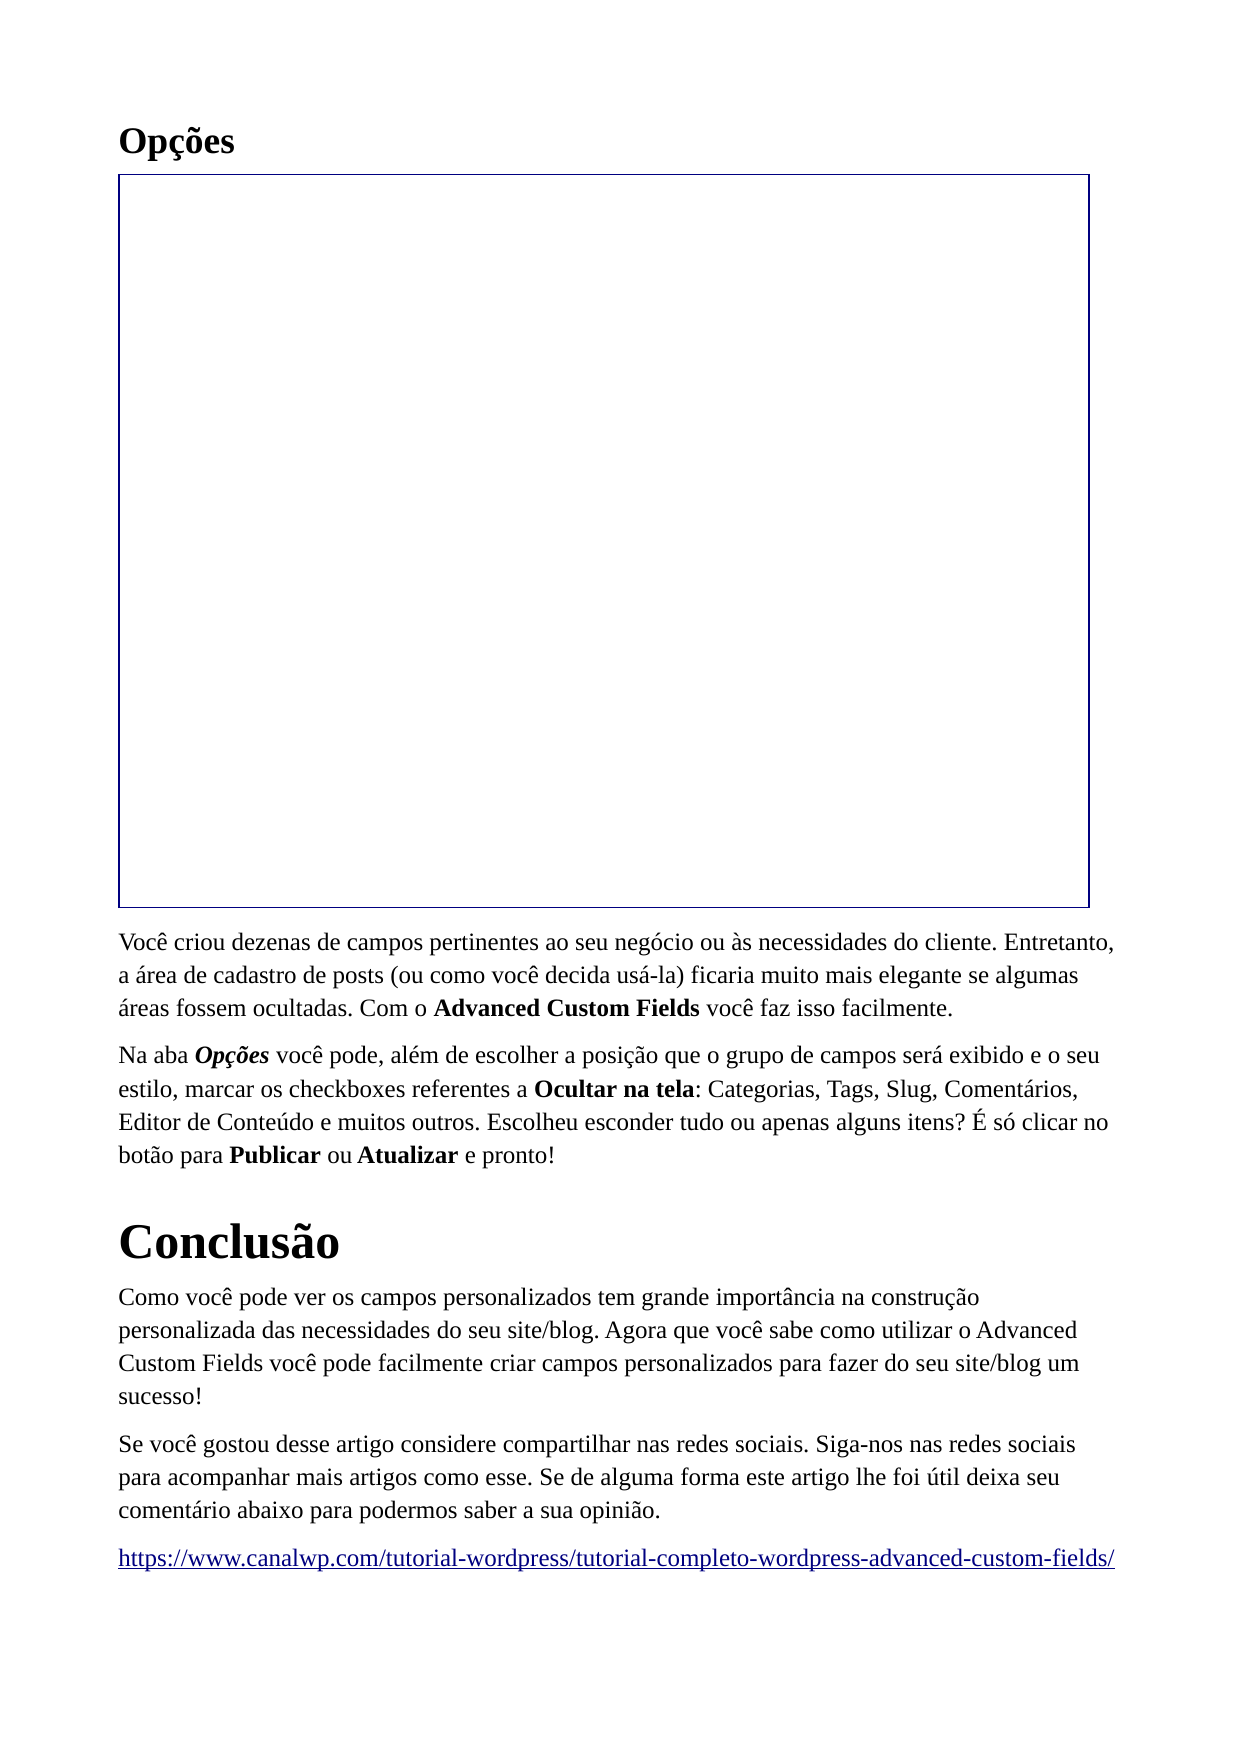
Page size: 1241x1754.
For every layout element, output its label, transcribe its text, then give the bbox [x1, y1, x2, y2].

text Se você gostou desse artigo considere compartilhar nas redes sociais. Siga-nos nas redes sociais para acompanhar mais artigos como esse. Se de alguma forma este artigo lhe foi útil deixa seu comentário abaixo para podermos saber a sua opinião. [118, 1429, 1122, 1524]
text Como você pode ver os campos personalizados tem grande importância na construção personalizada das necessidades do seu site/blog. Agora que você sabe como utilizar o Advanced Custom Fields você pode facilmente criar campos personalizados para fazer do seu site/blog um sucesso! [118, 1282, 1122, 1410]
subtitle Conclusão [118, 1212, 1122, 1270]
subtitle Opções [118, 118, 1122, 161]
text Você criou dezenas de campos pertinentes ao seu negócio ou às necessidades do cliente. Entretanto, a área de cadastro de posts (ou como você decida usá-la) ficaria muito mais elegante se algumas áreas fossem ocultadas. Com o Advanced Custom Fields você faz isso facilmente. [118, 927, 1122, 1022]
text https://www.canalwp.com/tutorial-wordpress/tutorial-completo-wordpress-advanced-custom-fields/ [118, 1543, 1122, 1571]
text Na aba Opções você pode, além de escolher a posição que o grupo de campos será exibido e o seu estilo, marcar os checkboxes referentes a Ocultar na tela: Categorias, Tags, Slug, Comentários, Editor de Conteúdo e muitos outros. Escolheu esconder tudo ou apenas alguns itens? É só clicar no botão para Publicar ou Atualizar e pronto! [118, 1041, 1122, 1168]
